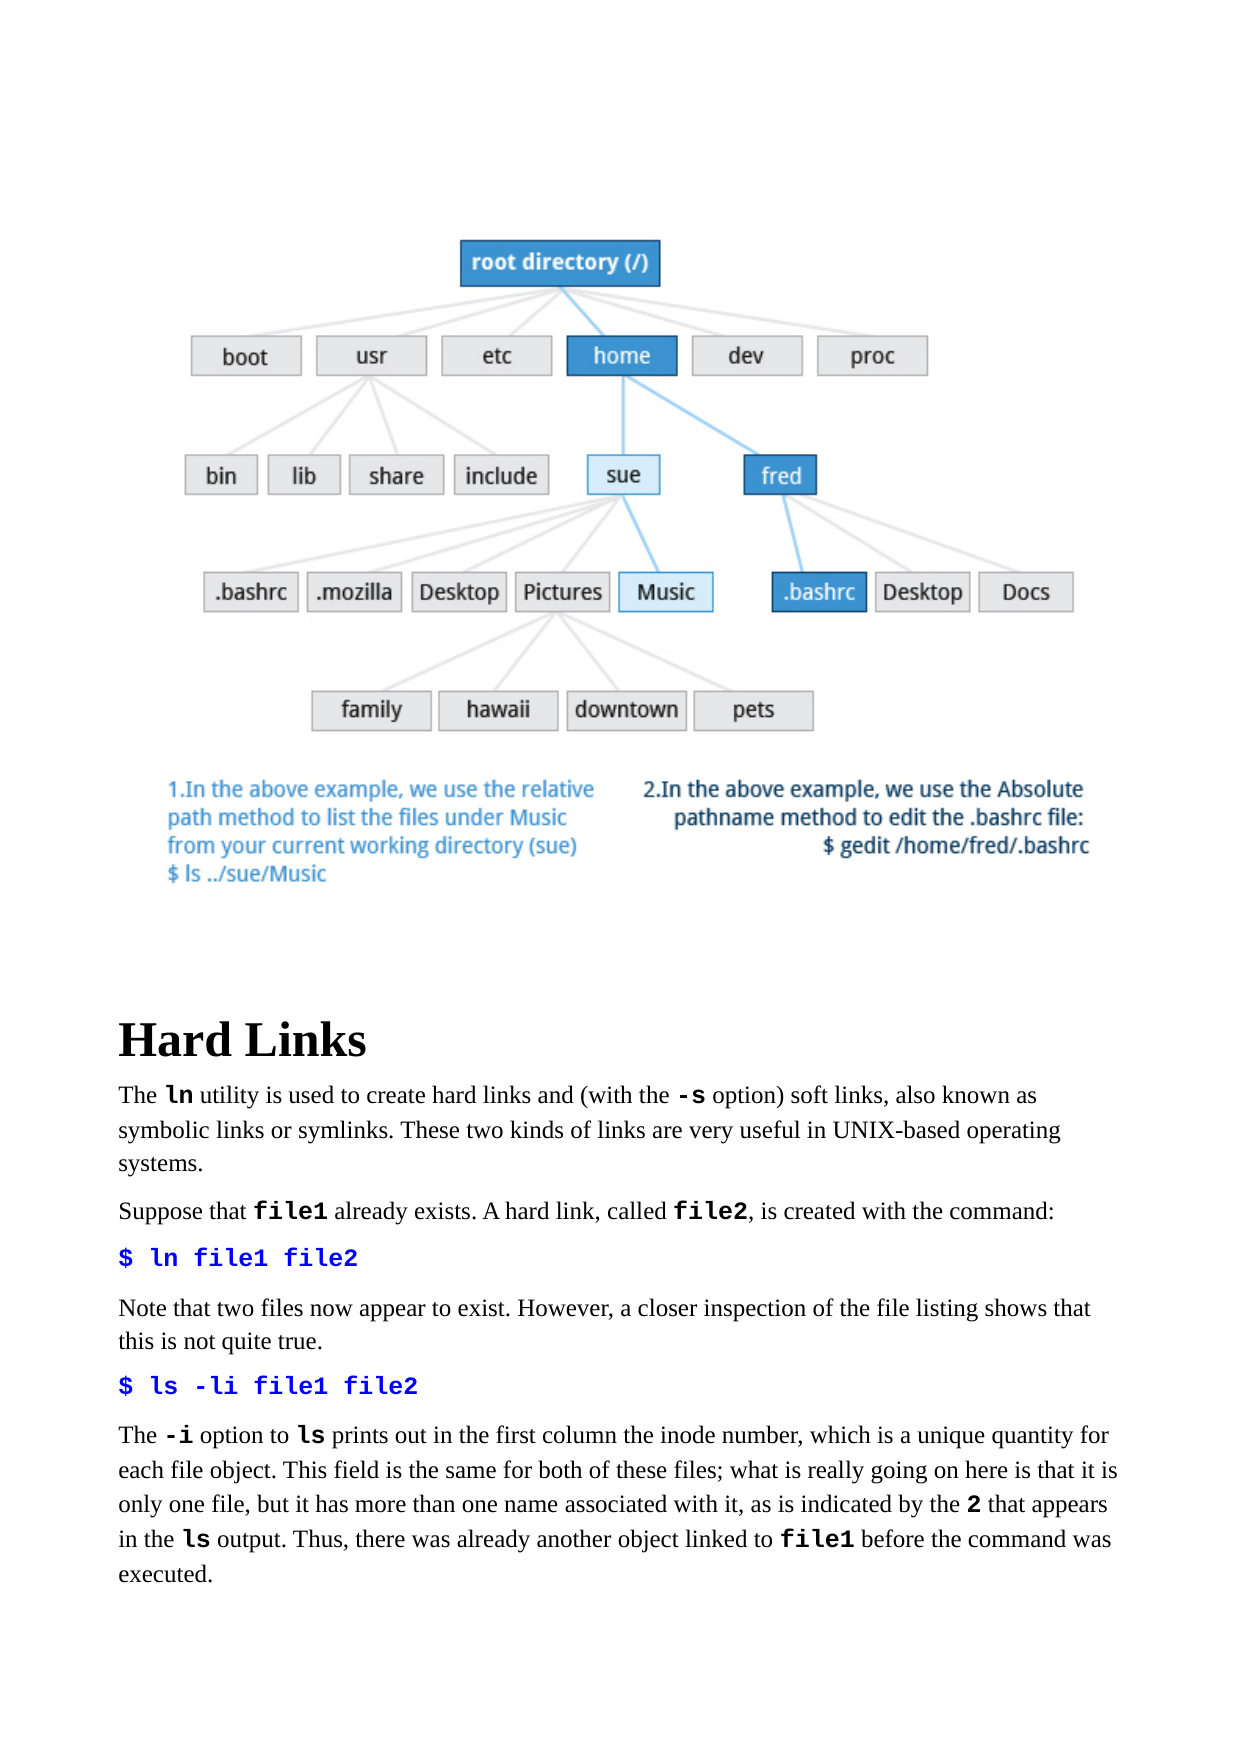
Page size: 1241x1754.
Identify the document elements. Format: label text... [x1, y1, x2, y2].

text The ln utility is used to create hard links and (with the -s option) soft links, also known as symbolic links or symlinks. These two kinds of links are very useful in UNIX-based operating systems. [118, 1080, 1122, 1177]
text $ ls -li file1 file2 [118, 1373, 1122, 1402]
text Note that two files now appear to exist. However, a closer inspection of the file listing shows that this is not quite true. [118, 1293, 1122, 1354]
picture [152, 223, 1107, 899]
text $ ln file1 file2 [118, 1246, 1122, 1274]
text Suppose that file1 already exists. A hard link, called file2, is created with the command: [118, 1196, 1122, 1227]
text The -i option to ls prints out in the first column the inode number, which is a unique quantity for each file object. This field is the same for both of these files; what is really going on here is that it is only one file, but it has more than one name associated with it, as is indicated by the 2 that appears in the ls output. Thus, there was already another object linked to file1 before the command was executed. [118, 1421, 1122, 1588]
subtitle Hard Links [118, 1010, 1122, 1067]
